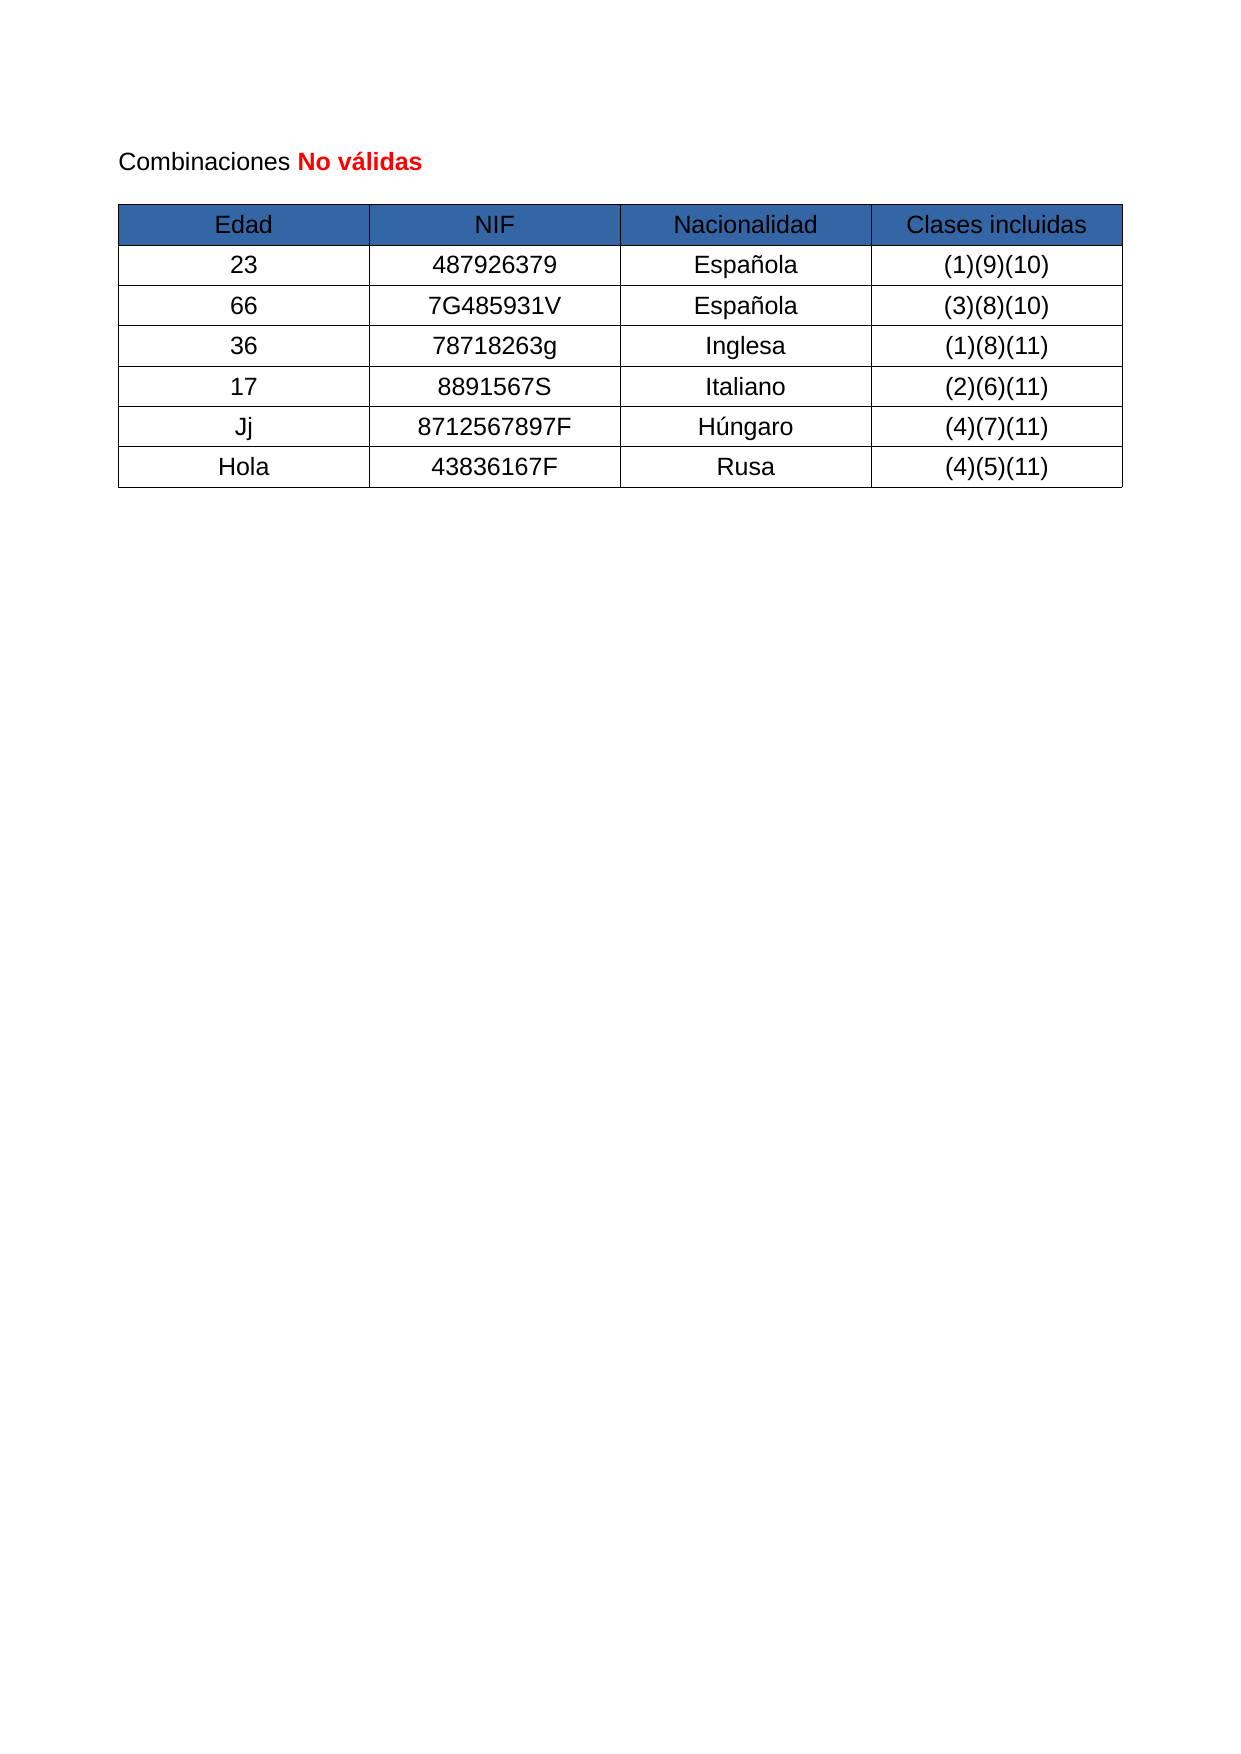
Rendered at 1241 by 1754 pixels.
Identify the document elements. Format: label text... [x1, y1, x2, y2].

table_cell 23 [119, 246, 369, 285]
table_cell 487926379 [370, 246, 620, 285]
table_cell 7G485931V [370, 286, 620, 325]
table_cell Inglesa [621, 326, 871, 366]
table_cell Hola [119, 447, 369, 487]
table_cell Italiano [621, 367, 871, 406]
table_cell (1)(8)(11) [872, 326, 1122, 366]
table_cell (2)(6)(11) [872, 367, 1122, 406]
table_cell 8712567897F [370, 407, 620, 446]
table_cell Española [621, 286, 871, 325]
text Combinaciones No válidas [118, 147, 1122, 176]
table_header Edad [119, 205, 369, 245]
table_cell (4)(5)(11) [872, 447, 1122, 487]
table_cell Jj [119, 407, 369, 446]
table_cell (4)(7)(11) [872, 407, 1122, 446]
table_header NIF [370, 205, 620, 245]
table_cell 17 [119, 367, 369, 406]
table_cell 43836167F [370, 447, 620, 487]
table_cell 36 [119, 326, 369, 366]
table_cell Española [621, 246, 871, 285]
table_header Clases incluidas [872, 205, 1122, 245]
table_cell (1)(9)(10) [872, 246, 1122, 285]
table_cell (3)(8)(10) [872, 286, 1122, 325]
table_cell 66 [119, 286, 369, 325]
table_cell 8891567S [370, 367, 620, 406]
table_cell Húngaro [621, 407, 871, 446]
table_header Nacionalidad [621, 205, 871, 245]
table_cell 78718263g [370, 326, 620, 366]
table_cell Rusa [621, 447, 871, 487]
